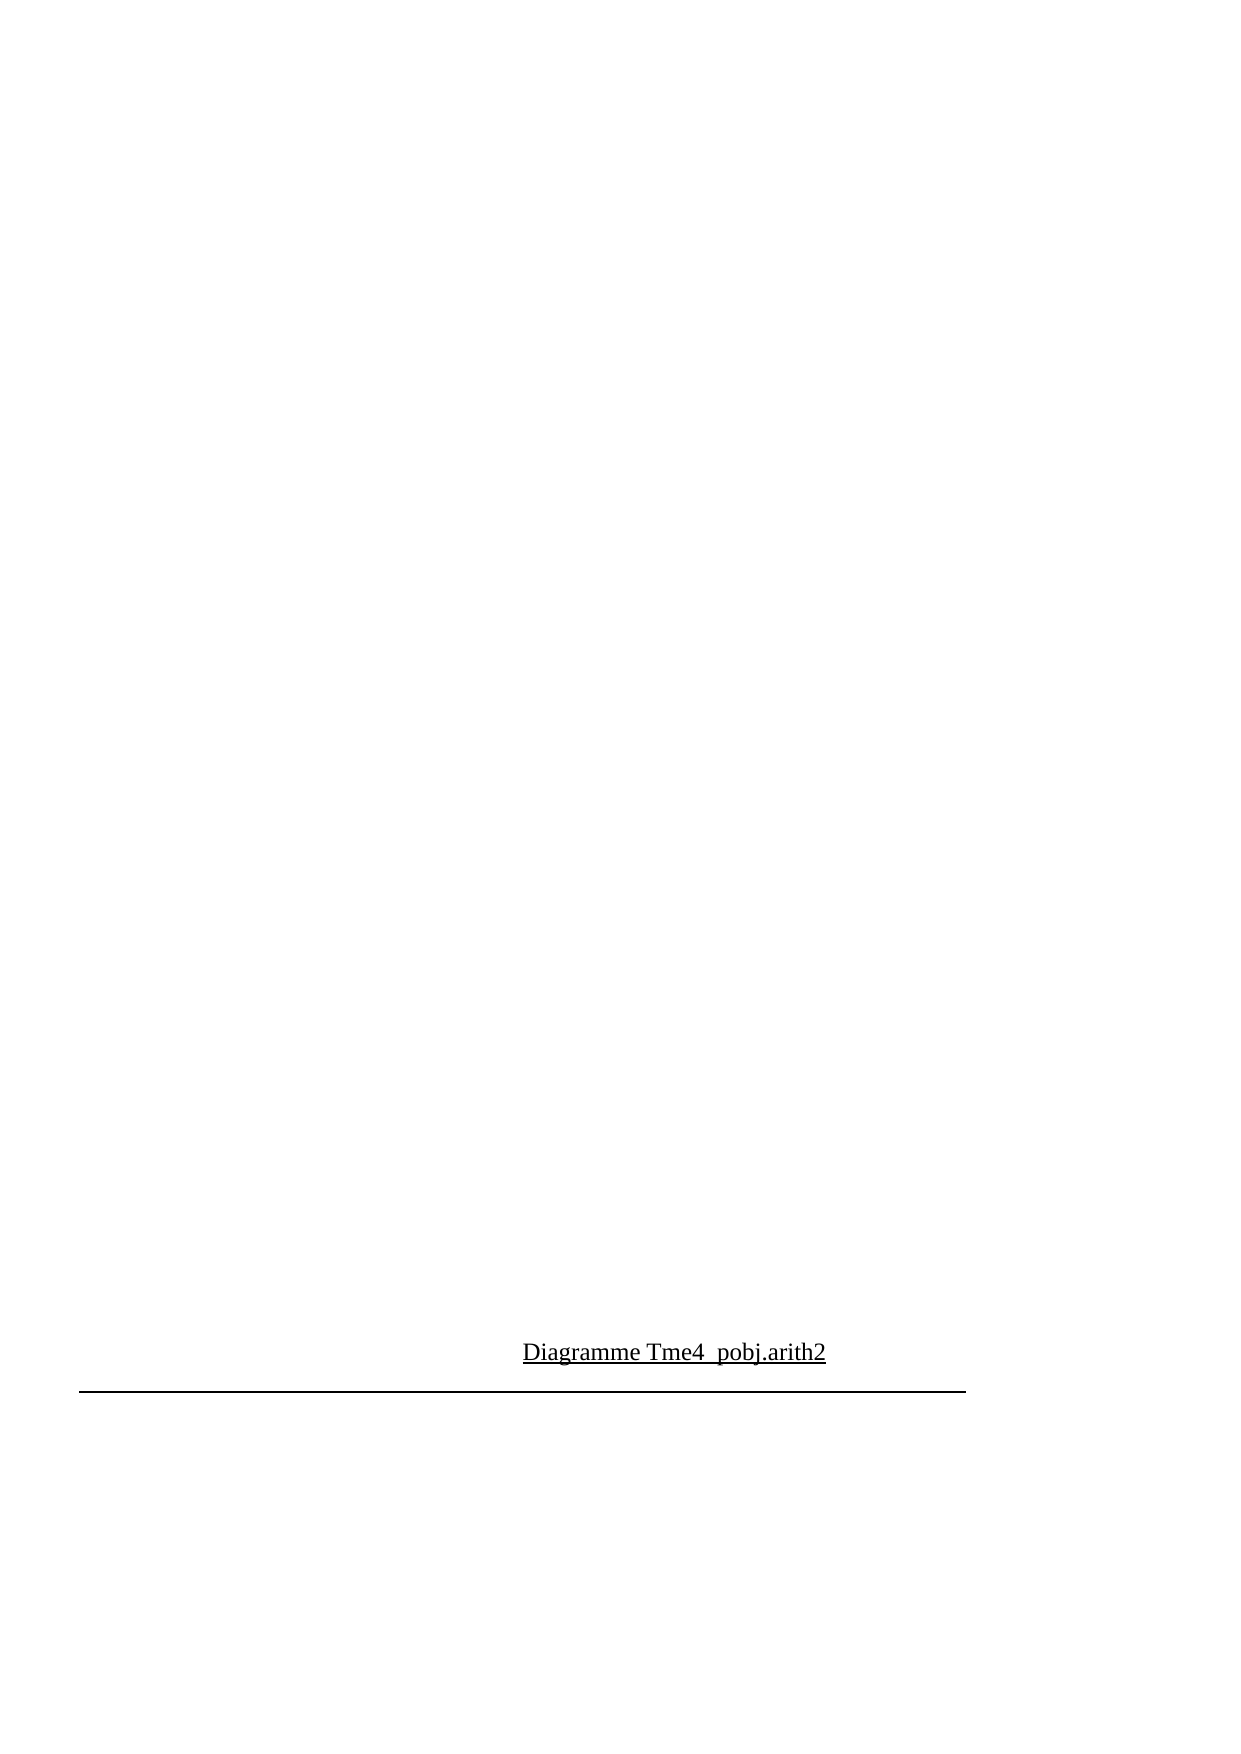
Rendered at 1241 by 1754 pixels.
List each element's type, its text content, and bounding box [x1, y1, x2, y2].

text Diagramme Tme4_pobj.arith2 [79, 1337, 1108, 1366]
